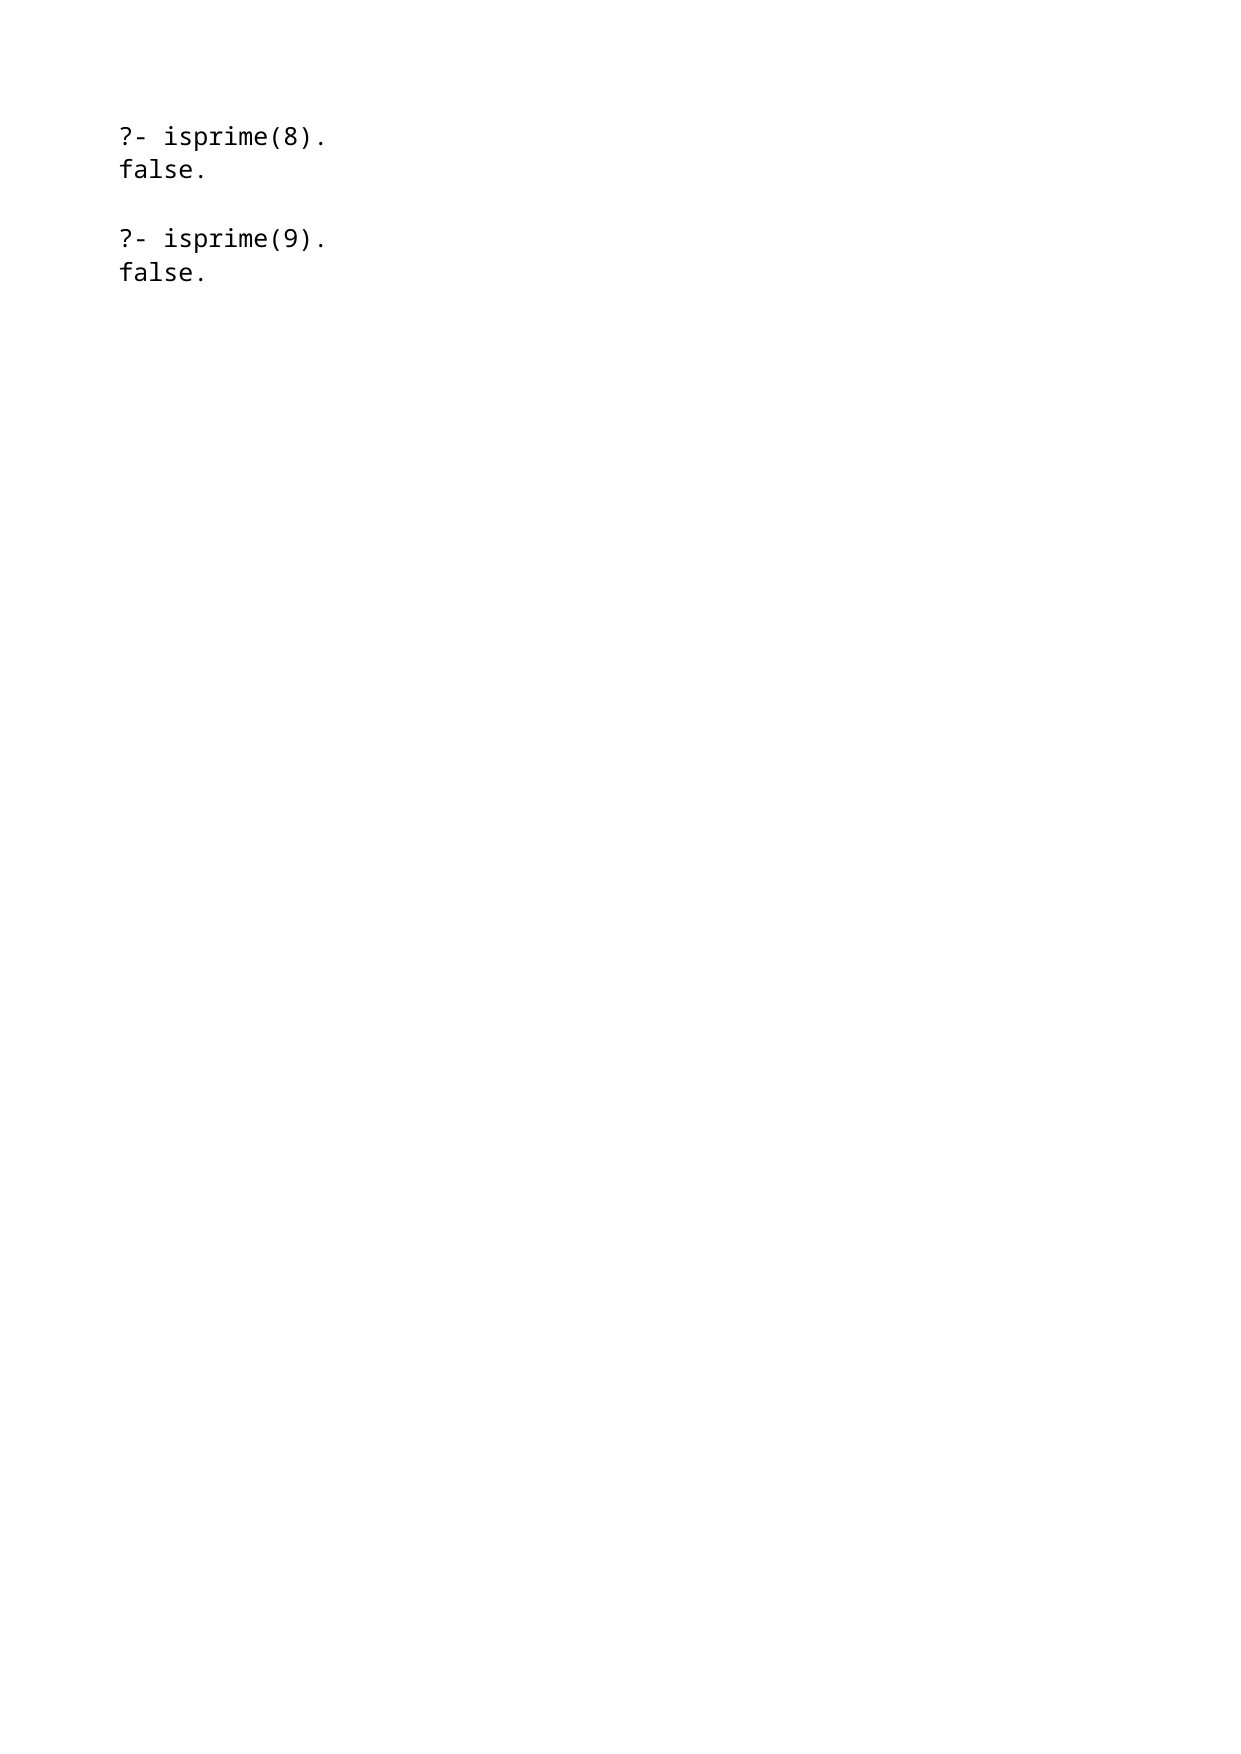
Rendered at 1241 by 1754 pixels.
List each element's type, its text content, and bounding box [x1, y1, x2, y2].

text ?- isprime(9). [118, 220, 1122, 254]
text false. [118, 254, 1122, 288]
text ?- isprime(8). [118, 118, 1122, 152]
text false. [118, 152, 1122, 186]
